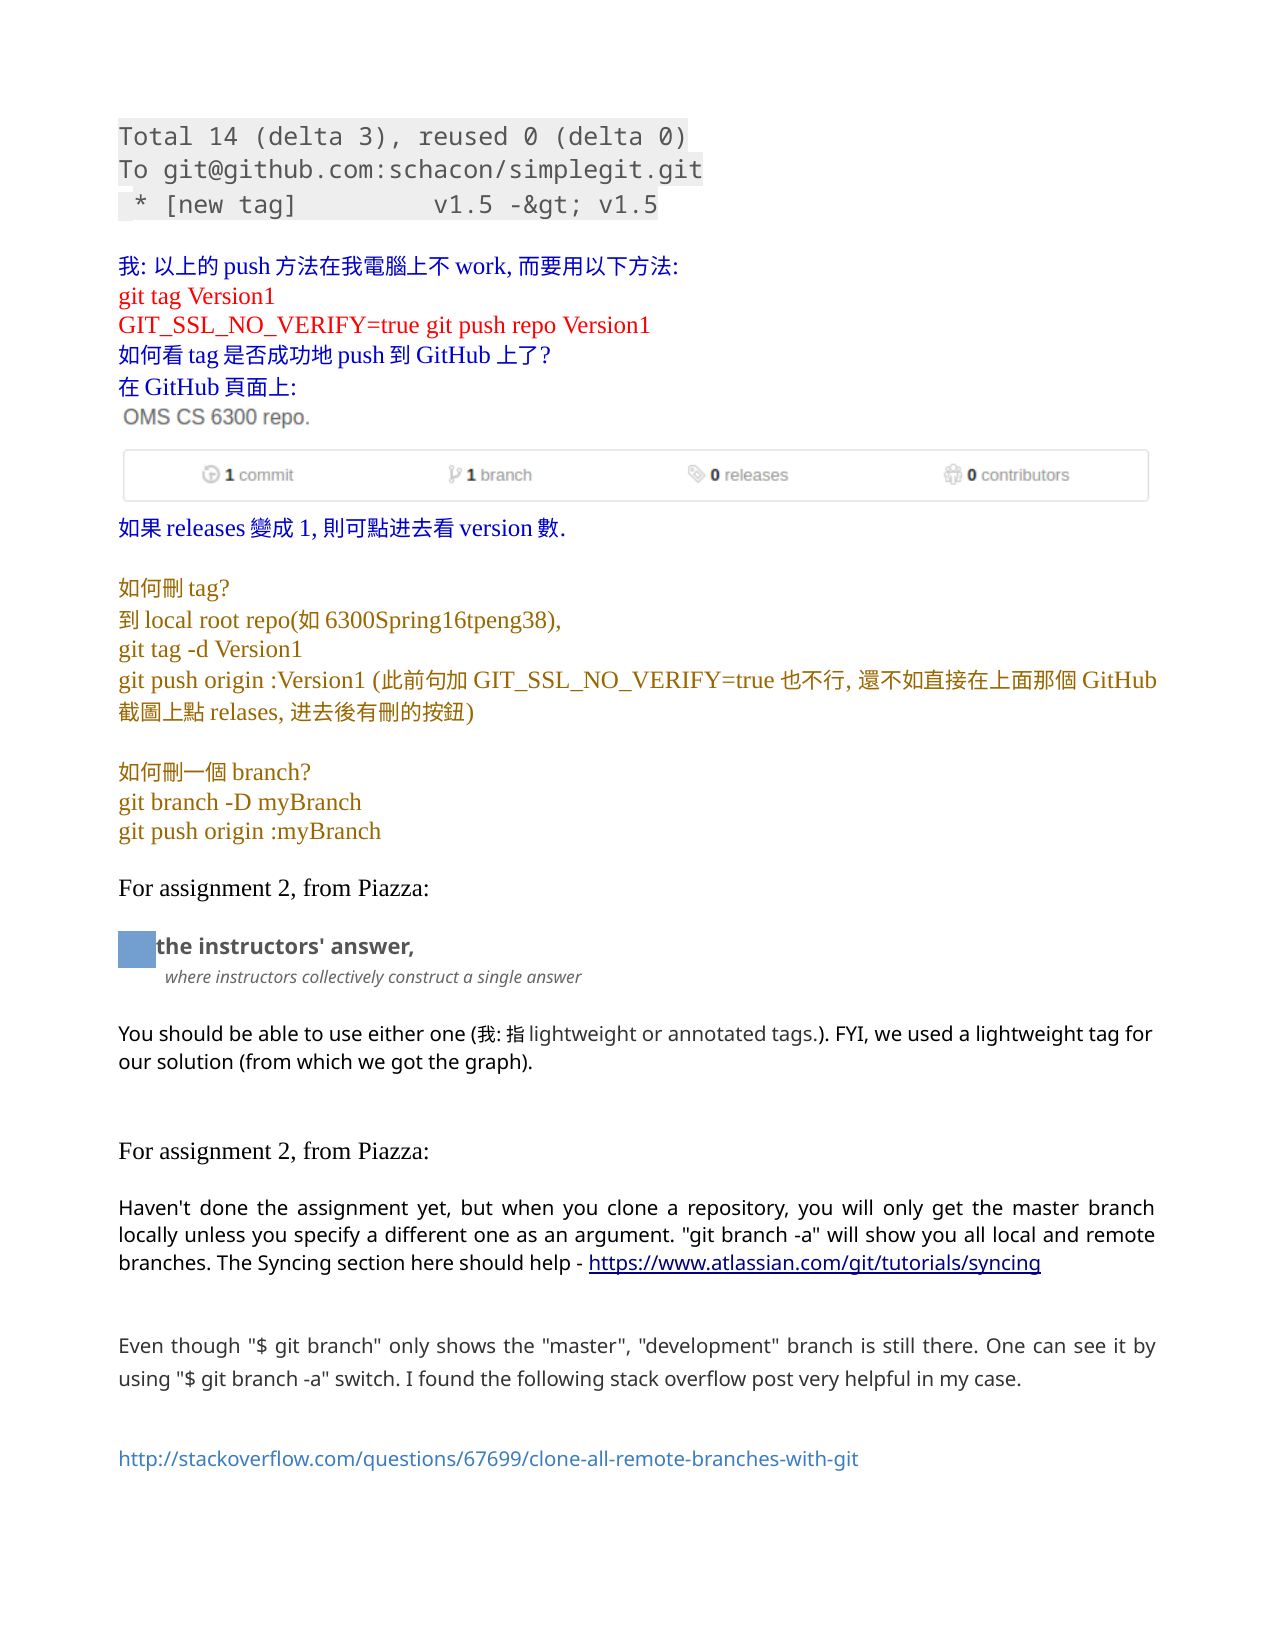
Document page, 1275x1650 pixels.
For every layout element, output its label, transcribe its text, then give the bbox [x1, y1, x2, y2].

text git branch -D myBranch [118, 787, 1157, 816]
text You should be able to use either one (我: 指lightweight or annotated tags.). FYI, we used a lightweight tag for our solution (from which we got the graph). [118, 1020, 1157, 1075]
text Even though "$ git branch" only shows the "master", "development" branch is still there. One can see it by using "$ git branch -a" switch. I found the following stack overflow post very helpful in my case. [118, 1332, 1157, 1393]
text 如果releases變成1, 則可點进去看version數. [118, 511, 1157, 542]
text git push origin :myBranch [118, 816, 1157, 844]
text http://stackoverflow.com/questions/67699/clone-all-remote-branches-with-git [118, 1445, 1157, 1473]
text 我: 以上的push方法在我電腦上不work, 而要用以下方法: [118, 249, 1157, 281]
text git tag Version1 [118, 281, 1157, 310]
text 到local root repo(如6300Spring16tpeng38), [118, 603, 1157, 634]
text * [new tag] v1.5 -&gt; v1.5 [118, 186, 1157, 221]
text Haven't done the assignment yet, but when you clone a repository, you will only get the master branch locally unless you specify a different one as an argument. "git branch -a" will show you all local and remote branches. The Syncing section here should help - https://www.atlassian.com/git/tutorials/syncing [118, 1193, 1157, 1276]
text where instructors collectively construct a single answer [127, 965, 1157, 989]
text the instructors' answer, [156, 931, 1157, 961]
text 如何刪一個branch? [118, 755, 1157, 787]
text GIT_SSL_NO_VERIFY=true git push repo Version1 [118, 310, 1157, 338]
text git push origin :Version1 (此前句加GIT_SSL_NO_VERIFY=true也不行, 還不如直接在上面那個GitHub截圖上點relases, 进去後有刪的按鈕) [118, 663, 1157, 727]
text For assignment 2, from Piazza: [118, 873, 1157, 902]
text To git@github.com:schacon/simplegit.git [118, 152, 1157, 186]
text For assignment 2, from Piazza: [118, 1136, 1157, 1164]
text Total 14 (delta 3), reused 0 (delta 0) [118, 118, 1157, 152]
text 如何看tag是否成功地push到GitHub上了? [118, 338, 1157, 370]
text git tag -d Version1 [118, 634, 1157, 663]
text 在GitHub頁面上: [118, 370, 1157, 401]
text 如何刪tag? [118, 571, 1157, 603]
picture [118, 401, 1157, 511]
